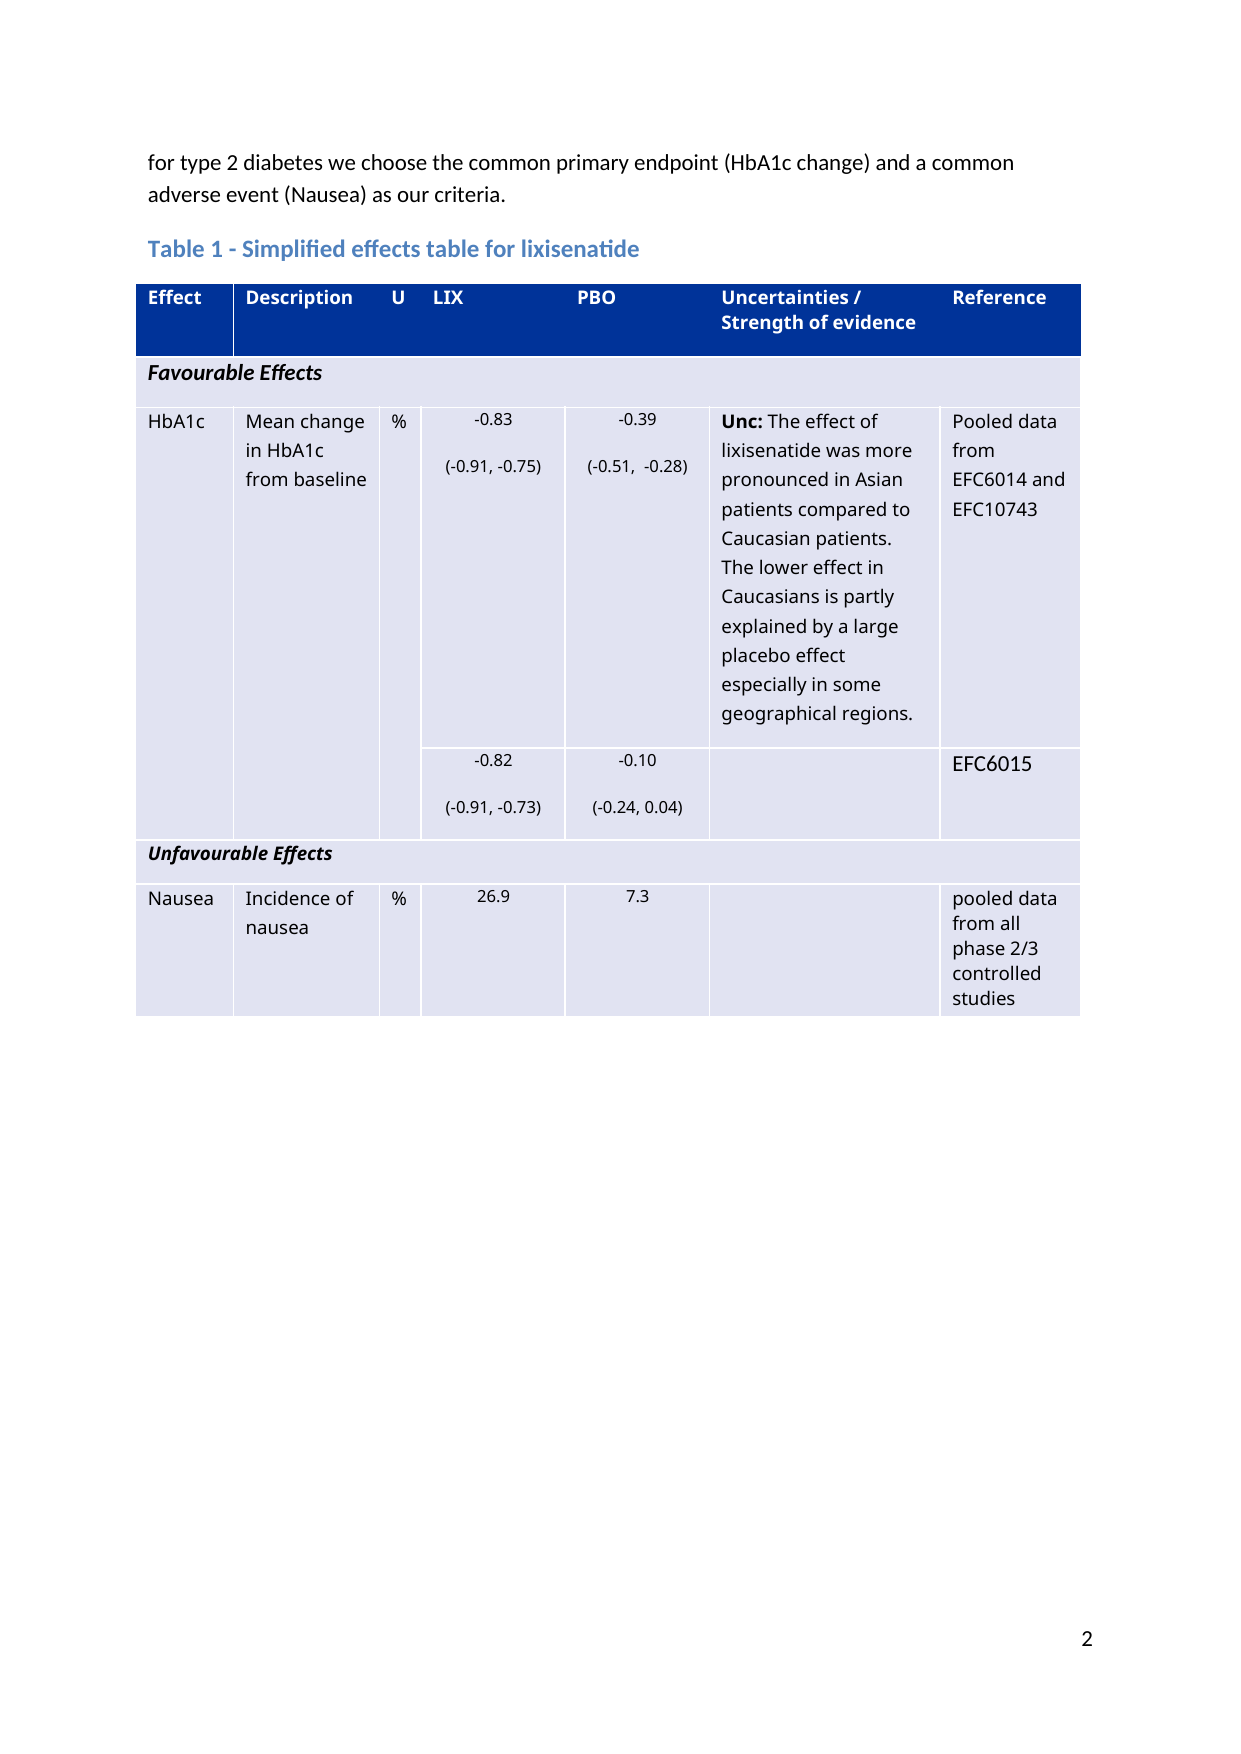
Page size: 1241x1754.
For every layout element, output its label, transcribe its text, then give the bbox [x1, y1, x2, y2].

table_header Uncertainties / Strength of evidence [709, 284, 940, 356]
table_header LIX [421, 284, 565, 356]
table_cell [710, 749, 939, 839]
table_header PBO [565, 284, 709, 356]
text for type 2 diabetes we choose the common primary endpoint (HbA1c change) and a common adverse event (Nausea) as our criteria. [148, 148, 1093, 208]
table_header Reference [940, 284, 1081, 356]
table_header Effect [136, 284, 233, 356]
table_cell Pooled data from EFC6014 and EFC10743 [941, 408, 1080, 747]
table_header Description [234, 284, 379, 356]
table_cell EFC6015 [941, 749, 1080, 839]
table_cell % [380, 408, 420, 839]
table_cell Favourable Effects [136, 358, 1080, 406]
table_cell [710, 885, 939, 1016]
table_cell Nausea [136, 885, 233, 1016]
table_cell -0.83 (-0.91, -0.75) [422, 408, 564, 747]
table_cell Unfavourable Effects [136, 841, 1080, 883]
table_cell 7.3 [566, 885, 709, 1016]
table_cell -0.10 (-0.24, 0.04) [566, 749, 709, 839]
table_cell -0.82 (-0.91, -0.73) [422, 749, 564, 839]
table_header U [379, 284, 421, 356]
table_cell Mean change in HbA1c from baseline [234, 408, 379, 839]
table_cell -0.39 (-0.51, -0.28) [566, 408, 709, 747]
table_cell HbA1c [136, 408, 233, 839]
table_cell Incidence of nausea [234, 885, 379, 1016]
table_cell Unc: The effect of lixisenatide was more pronounced in Asian patients compared to Caucasian patients. The lower effect in Caucasians is partly explained by a large placebo effect especially in some geographical regions. [710, 408, 939, 747]
table_cell 26.9 [422, 885, 564, 1016]
table_cell % [380, 885, 420, 1016]
table_cell pooled data from all phase 2/3 controlled studies [941, 885, 1080, 1016]
text Table 1 - Simplified effects table for lixisenatide [148, 233, 1093, 263]
